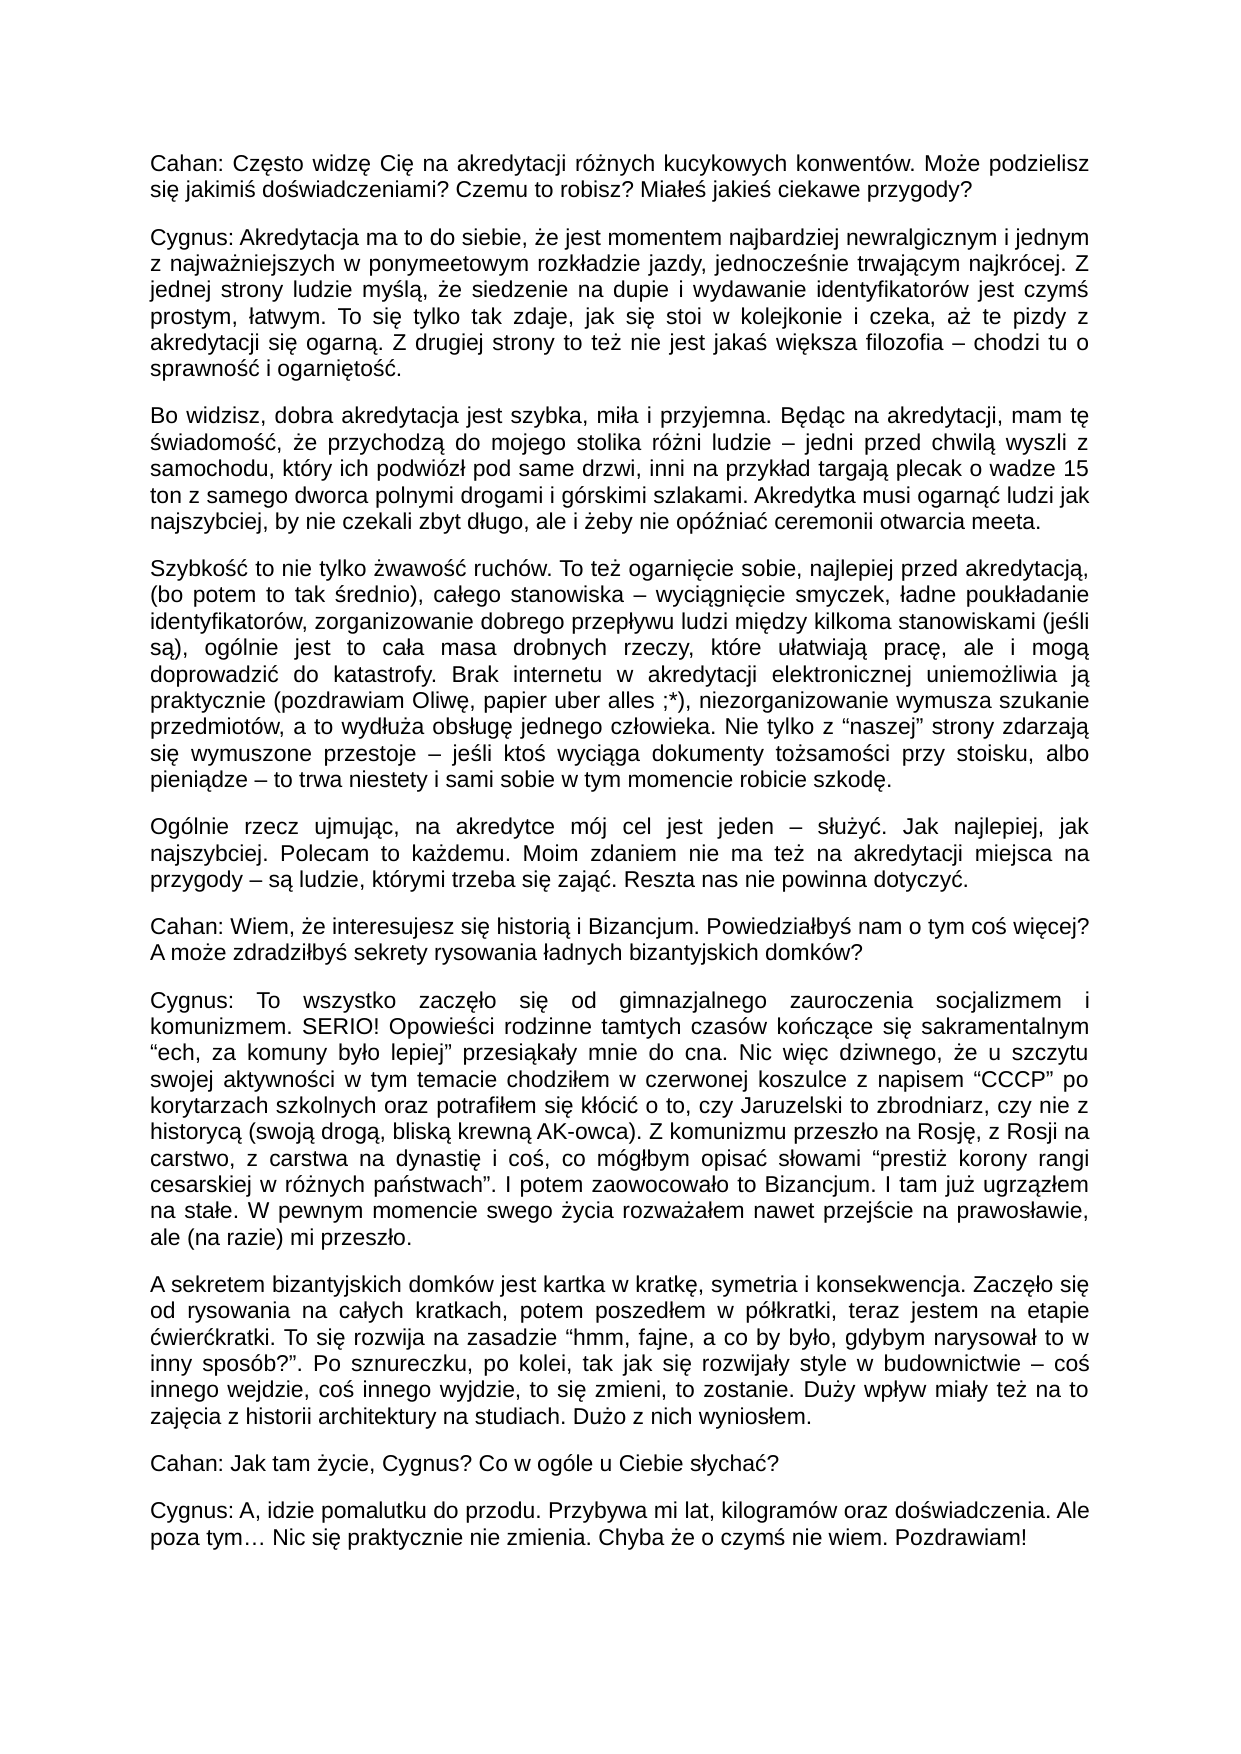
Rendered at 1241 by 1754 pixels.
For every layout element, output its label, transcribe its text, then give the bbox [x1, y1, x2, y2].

text Cygnus: To wszystko zaczęło się od gimnazjalnego zauroczenia socjalizmem i komunizmem. SERIO! Opowieści rodzinne tamtych czasów kończące się sakramentalnym “ech, za komuny było lepiej” przesiąkały mnie do cna. Nic więc dziwnego, że u szczytu swojej aktywności w tym temacie chodziłem w czerwonej koszulce z napisem “CCCP” po korytarzach szkolnych oraz potrafiłem się kłócić o to, czy Jaruzelski to zbrodniarz, czy nie z historycą (swoją drogą, bliską krewną AK-owca). Z komunizmu przeszło na Rosję, z Rosji na carstwo, z carstwa na dynastię i coś, co mógłbym opisać słowami “prestiż korony rangi cesarskiej w różnych państwach”. I potem zaowocowało to Bizancjum. I tam już ugrzązłem na stałe. W pewnym momencie swego życia rozważałem nawet przejście na prawosławie, ale (na razie) mi przeszło. [150, 987, 1090, 1250]
text Ogólnie rzecz ujmując, na akredytce mój cel jest jeden – służyć. Jak najlepiej, jak najszybciej. Polecam to każdemu. Moim zdaniem nie ma też na akredytacji miejsca na przygody – są ludzie, którymi trzeba się zająć. Reszta nas nie powinna dotyczyć. [150, 813, 1090, 892]
text Szybkość to nie tylko żwawość ruchów. To też ogarnięcie sobie, najlepiej przed akredytacją, (bo potem to tak średnio), całego stanowiska – wyciągnięcie smyczek, ładne poukładanie identyfikatorów, zorganizowanie dobrego przepływu ludzi między kilkoma stanowiskami (jeśli są), ogólnie jest to cała masa drobnych rzeczy, które ułatwiają pracę, ale i mogą doprowadzić do katastrofy. Brak internetu w akredytacji elektronicznej uniemożliwia ją praktycznie (pozdrawiam Oliwę, papier uber alles ;*), niezorganizowanie wymusza szukanie przedmiotów, a to wydłuża obsługę jednego człowieka. Nie tylko z “naszej” strony zdarzają się wymuszone przestoje – jeśli ktoś wyciąga dokumenty tożsamości przy stoisku, albo pieniądze – to trwa niestety i sami sobie w tym momencie robicie szkodę. [150, 555, 1090, 792]
text Cahan: Często widzę Cię na akredytacji różnych kucykowych konwentów. Może podzielisz się jakimiś doświadczeniami? Czemu to robisz? Miałeś jakieś ciekawe przygody? [150, 150, 1090, 203]
text Bo widzisz, dobra akredytacja jest szybka, miła i przyjemna. Będąc na akredytacji, mam tę świadomość, że przychodzą do mojego stolika różni ludzie – jedni przed chwilą wyszli z samochodu, który ich podwiózł pod same drzwi, inni na przykład targają plecak o wadze 15 ton z samego dworca polnymi drogami i górskimi szlakami. Akredytka musi ogarnąć ludzi jak najszybciej, by nie czekali zbyt długo, ale i żeby nie opóźniać ceremonii otwarcia meeta. [150, 402, 1090, 534]
text Cygnus: A, idzie pomalutku do przodu. Przybywa mi lat, kilogramów oraz doświadczenia. Ale poza tym… Nic się praktycznie nie zmienia. Chyba że o czymś nie wiem. Pozdrawiam! [150, 1497, 1090, 1550]
text Cahan: Wiem, że interesujesz się historią i Bizancjum. Powiedziałbyś nam o tym coś więcej? A może zdradziłbyś sekrety rysowania ładnych bizantyjskich domków? [150, 913, 1090, 966]
text Cygnus: Akredytacja ma to do siebie, że jest momentem najbardziej newralgicznym i jednym z najważniejszych w ponymeetowym rozkładzie jazdy, jednocześnie trwającym najkrócej. Z jednej strony ludzie myślą, że siedzenie na dupie i wydawanie identyfikatorów jest czymś prostym, łatwym. To się tylko tak zdaje, jak się stoi w kolejkonie i czeka, aż te pizdy z akredytacji się ogarną. Z drugiej strony to też nie jest jakaś większa filozofia – chodzi tu o sprawność i ogarniętość. [150, 223, 1090, 382]
text A sekretem bizantyjskich domków jest kartka w kratkę, symetria i konsekwencja. Zaczęło się od rysowania na całych kratkach, potem poszedłem w półkratki, teraz jestem na etapie ćwierćkratki. To się rozwija na zasadzie “hmm, fajne, a co by było, gdybym narysował to w inny sposób?”. Po sznureczku, po kolei, tak jak się rozwijały style w budownictwie – coś innego wejdzie, coś innego wyjdzie, to się zmieni, to zostanie. Duży wpływ miały też na to zajęcia z historii architektury na studiach. Dużo z nich wyniosłem. [150, 1271, 1090, 1429]
text Cahan: Jak tam życie, Cygnus? Co w ogóle u Ciebie słychać? [150, 1450, 1090, 1476]
